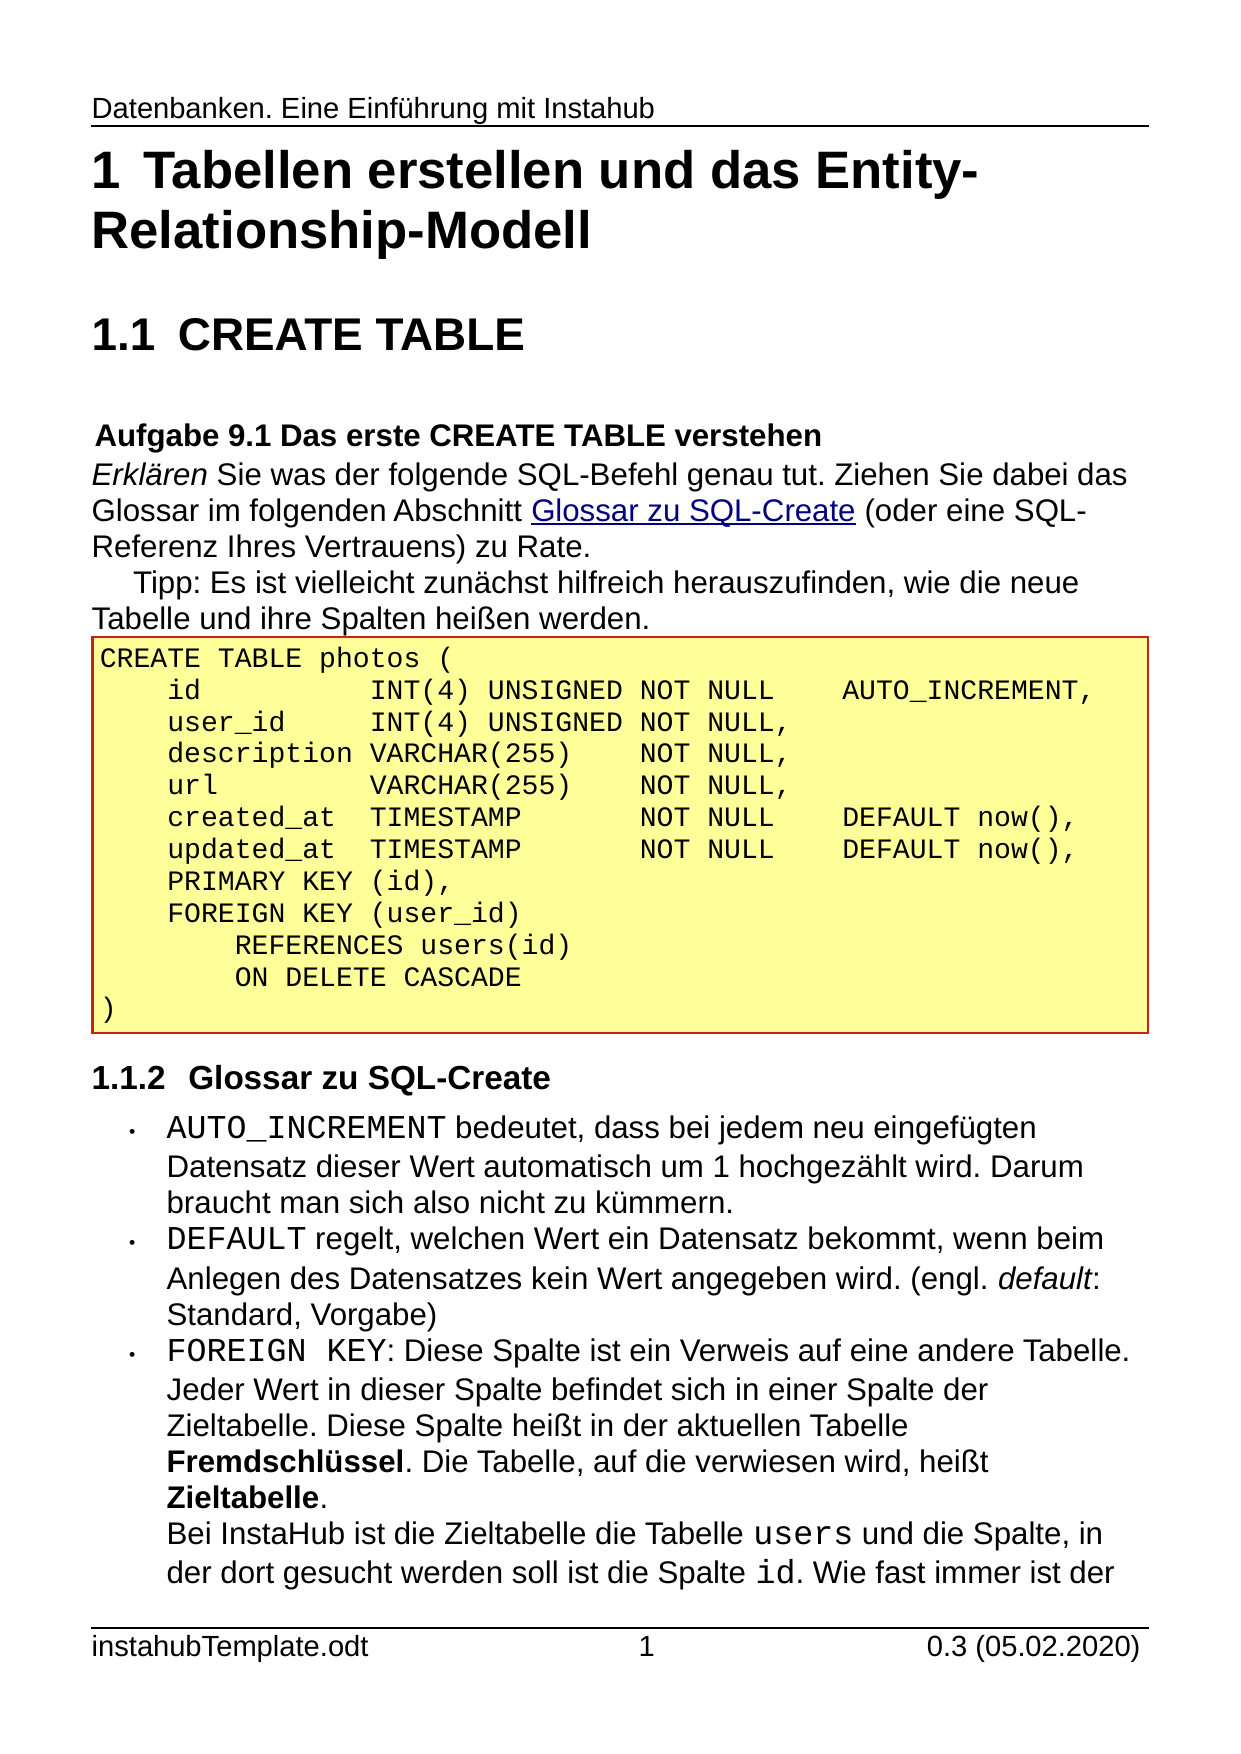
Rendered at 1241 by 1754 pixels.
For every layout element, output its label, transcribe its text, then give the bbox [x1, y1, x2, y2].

text PRIMARY KEY (id), [94, 859, 1147, 891]
text ) [94, 986, 1147, 1032]
text id INT(4) UNSIGNED NOT NULL AUTO_INCREMENT, [94, 668, 1147, 699]
text updated_at TIMESTAMP NOT NULL DEFAULT now(), [94, 827, 1147, 859]
text REFERENCES users(id) [94, 923, 1147, 954]
text url VARCHAR(255) NOT NULL, [94, 763, 1147, 795]
list AUTO_INCREMENT bedeutet, dass bei jedem neu eingefügten Datensatz dieser Wert automatisch um 1 hochgezählt wird. Darum braucht man sich also nicht zu kümmern. [129, 1109, 1149, 1220]
subtitle CREATE TABLE [91, 308, 1149, 361]
text created_at TIMESTAMP NOT NULL DEFAULT now(), [94, 795, 1147, 827]
list DEFAULT regelt, welchen Wert ein Datensatz bekommt, wenn beim Anlegen des Datensatzes kein Wert angegeben wird. (engl. default: Standard, Vorgabe) [129, 1220, 1149, 1332]
text Tipp: Es ist vielleicht zunächst hilfreich herauszufinden, wie die neue Tabelle und ihre Spalten heißen werden. [91, 564, 1149, 636]
text user_id INT(4) UNSIGNED NOT NULL, [94, 699, 1147, 731]
text FOREIGN KEY (user_id) [94, 891, 1147, 923]
list FOREIGN KEY: Diese Spalte ist ein Verweis auf eine andere Tabelle. Jeder Wert in dieser Spalte befindet sich in einer Spalte der Zieltabelle. Diese Spalte heißt in der aktuellen Tabelle Fremdschlüssel. Die Tabelle, auf die verwiesen wird, heißt Zieltabelle. [129, 1332, 1149, 1515]
text CREATE TABLE photos ( [94, 638, 1147, 668]
subtitle Aufgabe 9.1 Das erste CREATE TABLE verstehen [91, 414, 1149, 456]
text Erklären Sie was der folgende SQL-Befehl genau tut. Ziehen Sie dabei das Glossar im folgenden Abschnitt Glossar zu SQL-Create (oder eine SQL-Referenz Ihres Vertrauens) zu Rate. [91, 456, 1149, 564]
subtitle Glossar zu SQL-Create [91, 1058, 1149, 1096]
text ON DELETE CASCADE [94, 954, 1147, 986]
text description VARCHAR(255) NOT NULL, [94, 731, 1147, 763]
list Bei InstaHub ist die Zieltabelle die Tabelle users und die Spalte, in der dort gesucht werden soll ist die Spalte id. Wie fast immer ist der [129, 1515, 1149, 1594]
subtitle Tabellen erstellen und das Entity-Relationship-Modell [91, 139, 1149, 260]
